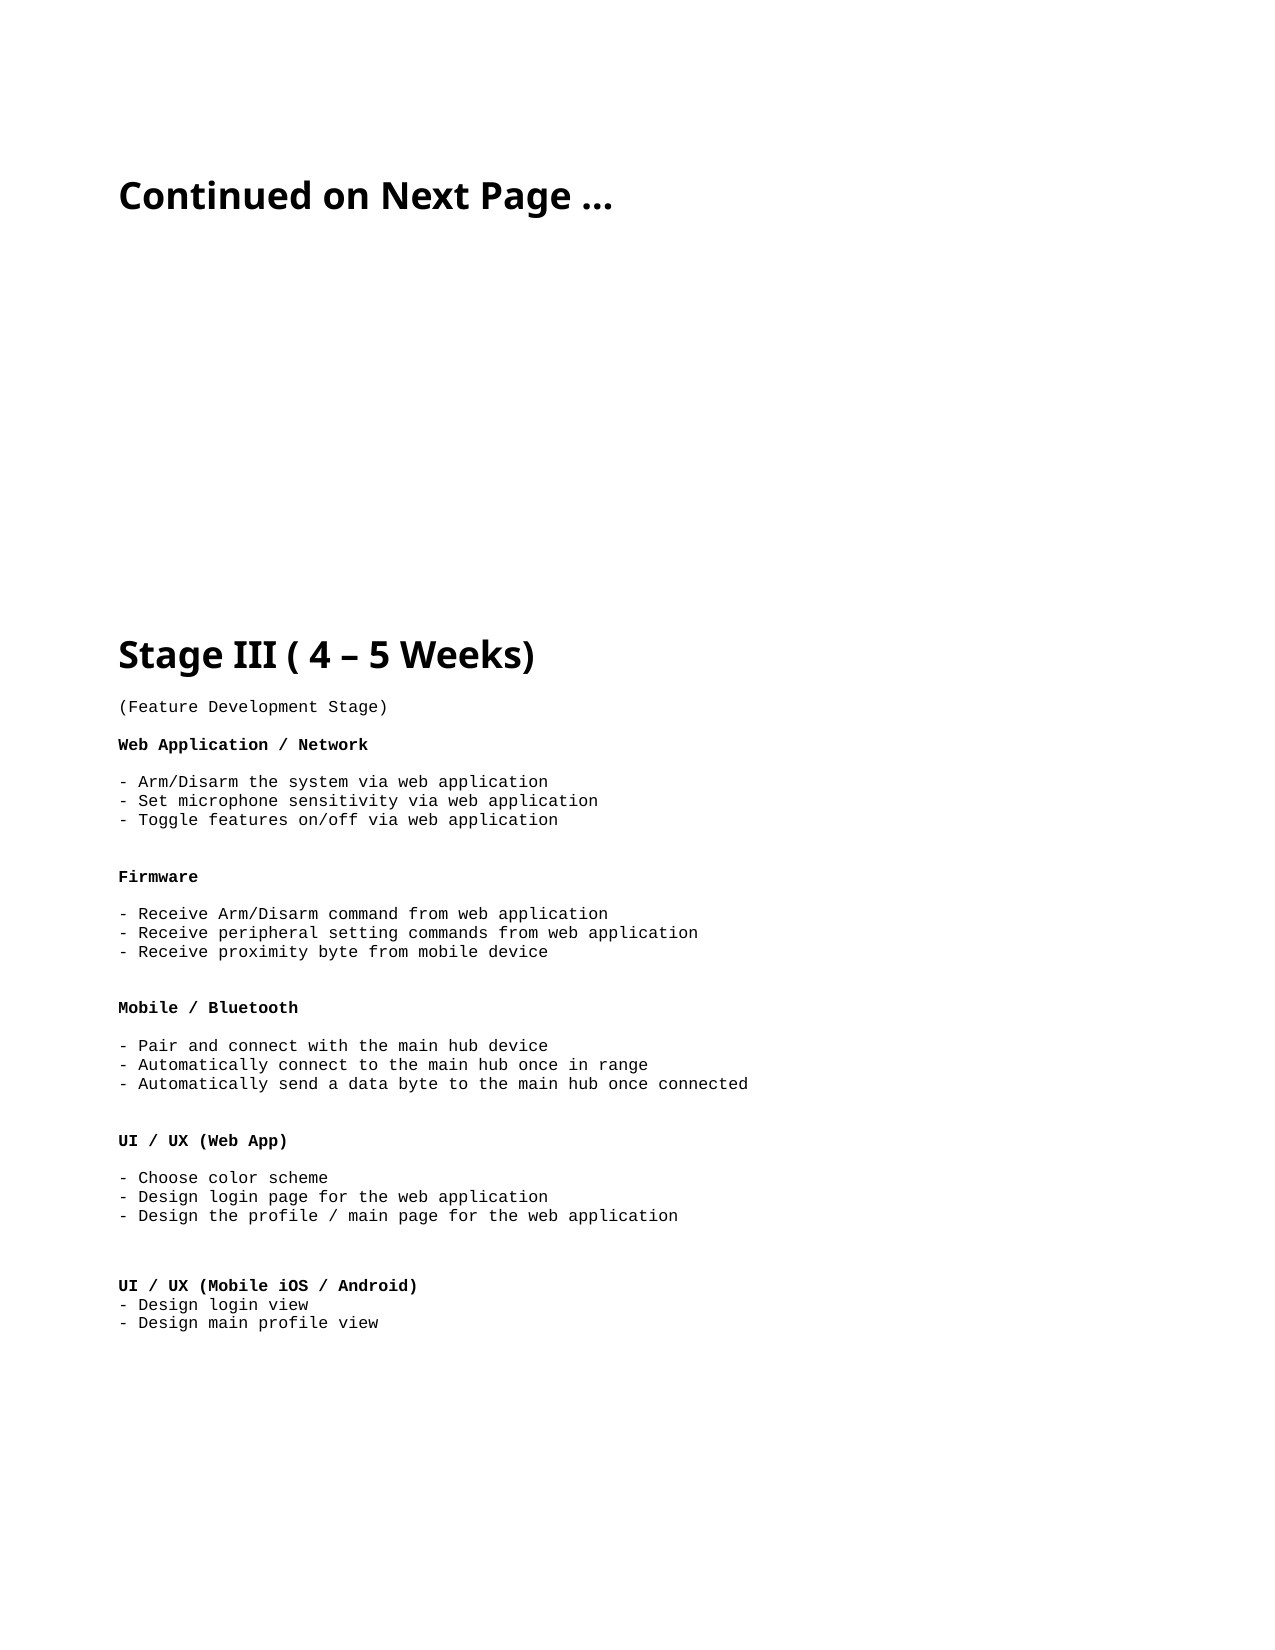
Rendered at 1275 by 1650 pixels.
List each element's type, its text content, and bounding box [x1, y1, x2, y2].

text UI / UX (Mobile iOS / Android) [118, 1277, 1157, 1296]
text - Receive peripheral setting commands from web application [118, 925, 1157, 943]
text Stage III ( 4 – 5 Weeks) [118, 628, 1157, 679]
text - Toggle features on/off via web application [118, 812, 1157, 830]
text (Feature Development Stage) [118, 698, 1157, 717]
text Continued on Next Page … [118, 169, 1157, 220]
text - Receive Arm/Disarm command from web application [118, 906, 1157, 925]
text Mobile / Bluetooth [118, 1000, 1157, 1019]
text - Automatically connect to the main hub once in range [118, 1057, 1157, 1076]
text - Design login view [118, 1296, 1157, 1315]
text UI / UX (Web App) [118, 1132, 1157, 1151]
text Web Application / Network [118, 736, 1157, 755]
text - Set microphone sensitivity via web application [118, 793, 1157, 812]
text - Receive proximity byte from mobile device [118, 943, 1157, 962]
text - Pair and connect with the main hub device [118, 1038, 1157, 1057]
text Firmware [118, 868, 1157, 887]
text - Arm/Disarm the system via web application [118, 774, 1157, 793]
text - Automatically send a data byte to the main hub once connected [118, 1076, 1157, 1094]
text - Design main profile view [118, 1315, 1157, 1334]
text - Design login page for the web application [118, 1189, 1157, 1207]
text - Choose color scheme [118, 1170, 1157, 1189]
text - Design the profile / main page for the web application [118, 1207, 1157, 1226]
